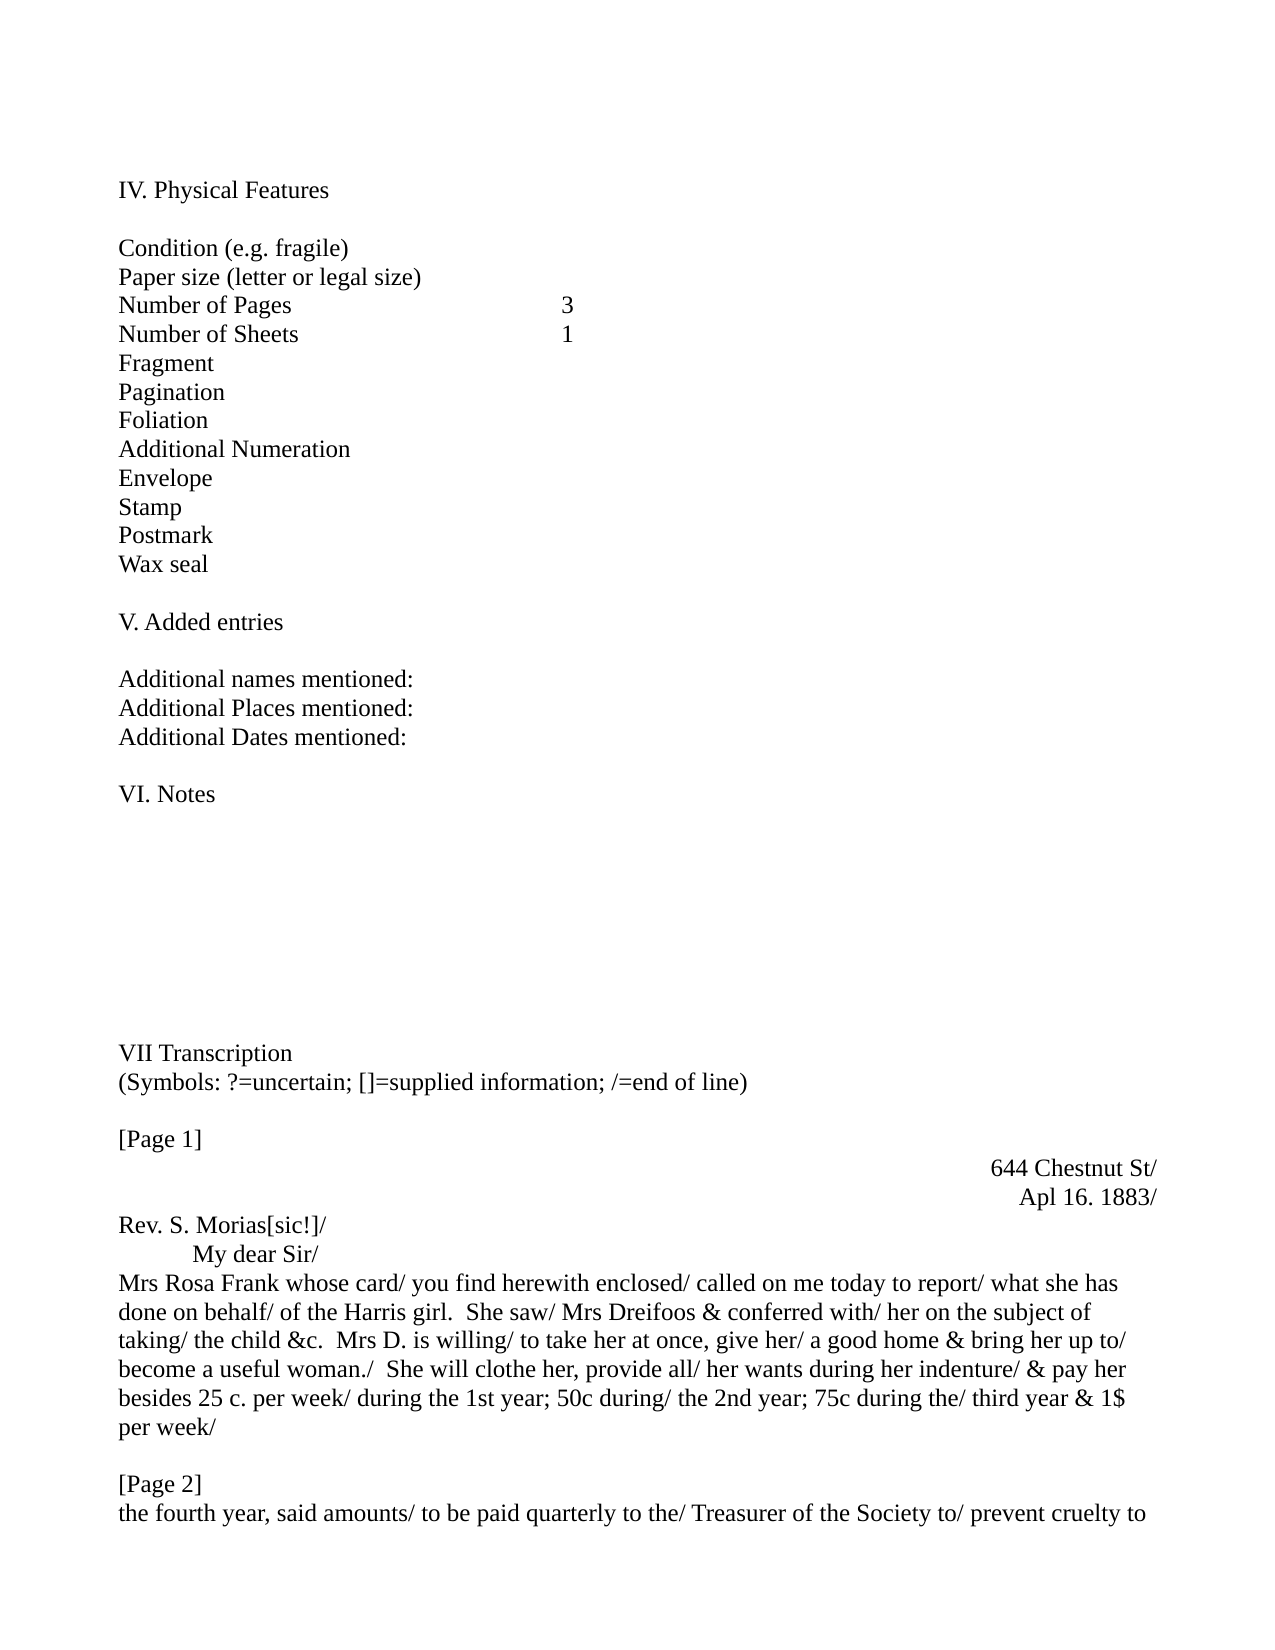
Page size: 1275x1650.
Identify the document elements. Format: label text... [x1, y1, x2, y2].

text Additional names mentioned: [118, 664, 1157, 693]
text Pagination [118, 377, 1157, 406]
text IV. Physical Features [118, 176, 1157, 204]
text Number of Pages 3 [118, 291, 1157, 319]
text Additional Dates mentioned: [118, 722, 1157, 751]
text Mrs Rosa Frank whose card/ you find herewith enclosed/ called on me today to report/ what she has done on behalf/ of the Harris girl. She saw/ Mrs Dreifoos & conferred with/ her on the subject of taking/ the child &c. Mrs D. is willing/ to take her at once, give her/ a good home & bring her up to/ become a useful woman./ She will clothe her, provide all/ her wants during her indenture/ & pay her besides 25 c. per week/ during the 1st year; 50c during/ the 2nd year; 75c during the/ third year & 1$ per week/ [118, 1268, 1157, 1441]
text (Symbols: ?=uncertain; []=supplied information; /=end of line) [118, 1067, 1157, 1096]
text Envelope [118, 463, 1157, 492]
text V. Added entries [118, 607, 1157, 636]
text the fourth year, said amounts/ to be paid quarterly to the/ Treasurer of the Society to/ prevent cruelty to [118, 1498, 1157, 1527]
text VII Transcription [118, 1038, 1157, 1067]
text Fragment [118, 348, 1157, 377]
text Apl 16. 1883/ [118, 1182, 1157, 1211]
text [Page 1] [118, 1124, 1157, 1153]
text My dear Sir/ [118, 1239, 1157, 1268]
text Wax seal [118, 549, 1157, 578]
text Foliation [118, 406, 1157, 434]
text Stamp [118, 492, 1157, 521]
text Paper size (letter or legal size) [118, 262, 1157, 291]
text Additional Numeration [118, 434, 1157, 463]
text Number of Sheets 1 [118, 319, 1157, 348]
text Condition (e.g. fragile) [118, 233, 1157, 262]
text Rev. S. Morias[sic!]/ [118, 1211, 1157, 1239]
text 644 Chestnut St/ [118, 1153, 1157, 1182]
text Additional Places mentioned: [118, 693, 1157, 722]
text [Page 2] [118, 1469, 1157, 1498]
text Postma rk [118, 521, 1157, 549]
text VI. Notes [118, 779, 1157, 808]
